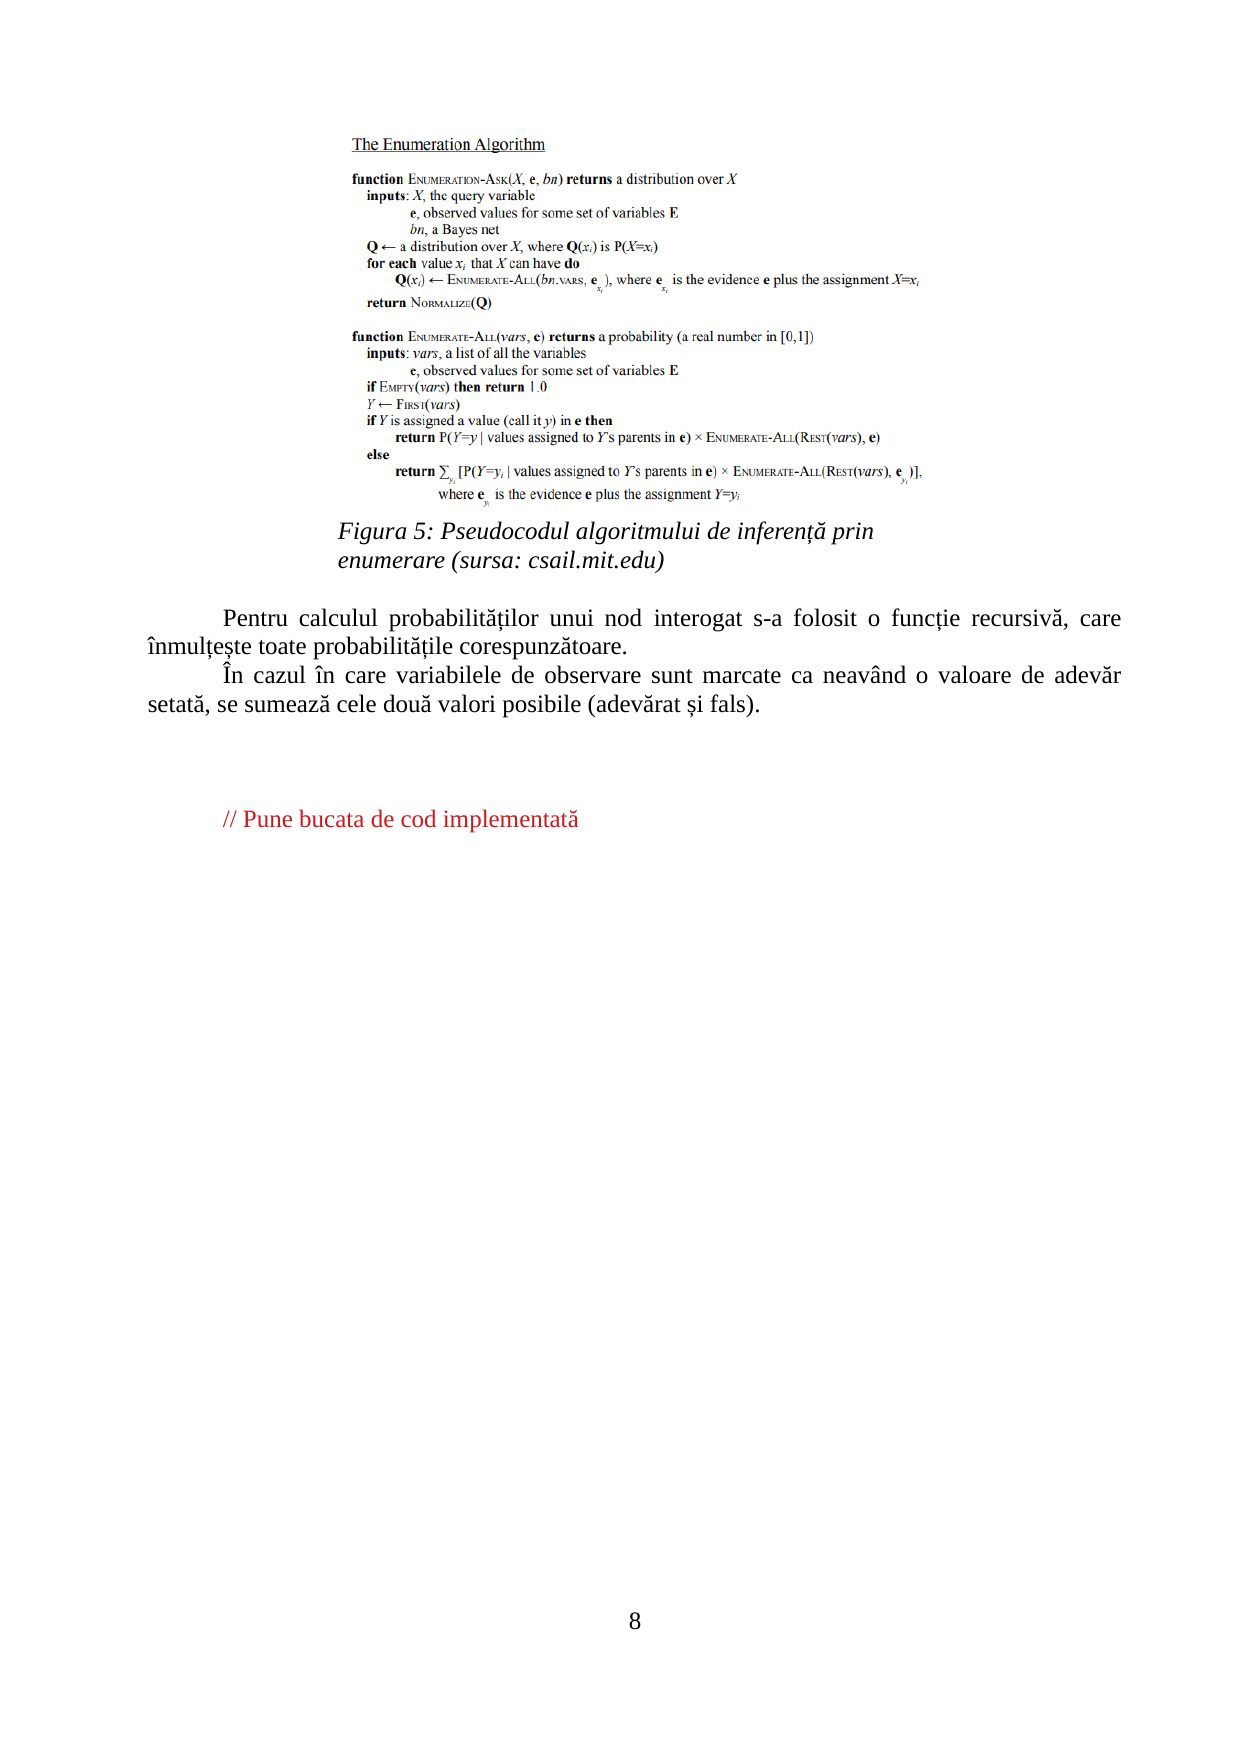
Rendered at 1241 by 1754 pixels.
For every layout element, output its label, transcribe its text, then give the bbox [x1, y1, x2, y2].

text În cazul în care variabilele de observare sunt marcate ca neavând o valoare de adevăr setată, se sumează cele două valori posibile (adevărat și fals). [148, 660, 1122, 718]
text Figura 5: Pseudocodul algoritmului de inferență prin enumerare (sursa: csail.mit.edu) [338, 511, 932, 574]
text Pentru calculul probabilităților unui nod interogat s-a folosit o funcție recursivă, care înmulțește toate probabilitățile corespunzătoare. [148, 603, 1122, 660]
picture [337, 130, 932, 511]
text // Pune bucata de cod implementată [148, 804, 1122, 833]
